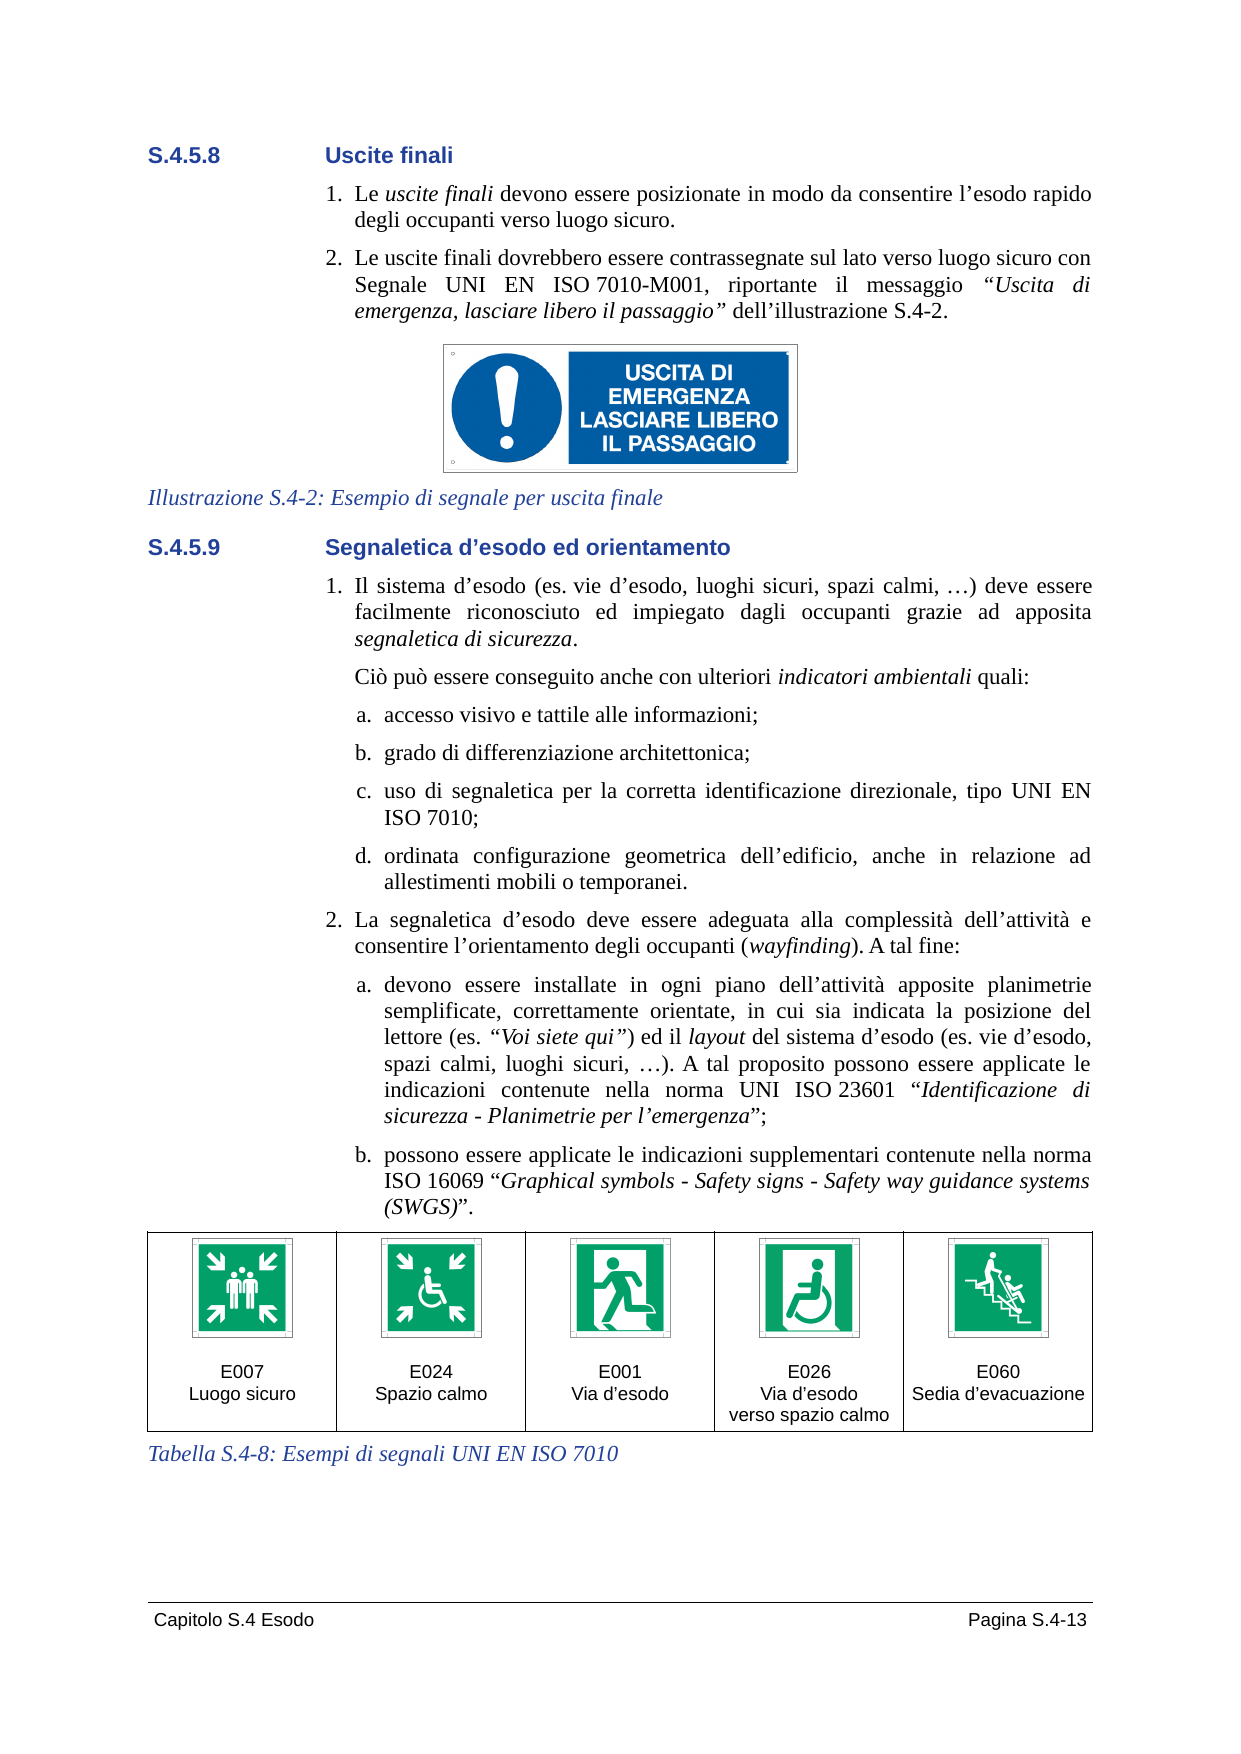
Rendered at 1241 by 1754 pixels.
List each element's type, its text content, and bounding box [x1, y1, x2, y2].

table_cell E024 Spazio calmo [337, 1355, 525, 1431]
picture [193, 1239, 292, 1337]
list Il sistema d’esodo (es. vie d’esodo, luoghi sicuri, spazi calmi, …) deve essere facilmente riconosciuto ed impiegato dagli occupanti grazie ad apposita segnaletica di sicurezza. [342, 572, 1093, 651]
list La segnaletica d’esodo deve essere adeguata alla complessità dell’attività e consentire l’orientamento degli occupanti (wayfinding). A tal fine: [342, 906, 1093, 959]
list ordinata configurazione geometrica dell’edificio, anche in relazione ad allestimenti mobili o temporanei. [372, 842, 1093, 894]
table_header [904, 1233, 1092, 1355]
table_cell E026 Via d’esodo verso spazio calmo [715, 1355, 903, 1431]
list Le uscite finali devono essere posizionate in modo da consentire l’esodo rapido degli occupanti verso luogo sicuro. [342, 180, 1093, 233]
subtitle Segnaletica d’esodo ed orientamento [148, 510, 1093, 560]
picture [949, 1239, 1048, 1337]
list Illustrazione S.4-2: Esempio di segnale per uscita finale [148, 344, 1093, 510]
table_header [337, 1233, 525, 1355]
picture [382, 1239, 481, 1337]
table_cell E060 Sedia d’evacuazione [904, 1355, 1092, 1431]
text Tabella S.4-8: Esempi di segnali UNI EN ISO 7010 [148, 1441, 1093, 1467]
table_cell E001 Via d’esodo [526, 1355, 714, 1431]
list accesso visivo e tattile alle informazioni; [372, 701, 1093, 727]
list uso di segnaletica per la corretta identificazione direzionale, tipo UNI EN ISO 7010; [372, 777, 1093, 830]
table_header [148, 1233, 336, 1355]
picture [446, 347, 795, 470]
table_cell E007 Luogo sicuro [148, 1355, 336, 1431]
table_header [715, 1233, 903, 1355]
list Ciò può essere conseguito anche con ulteriori indicatori ambientali quali: [342, 663, 1093, 689]
list Le uscite finali dovrebbero essere contrassegnate sul lato verso luogo sicuro con Segnale UNI EN ISO 7010-M001, riportante il messaggio “Uscita di emergenza, lasciare libero il passaggio” dell’illustrazione S.4-2. [342, 244, 1093, 323]
list [148, 335, 1093, 344]
table_header [526, 1233, 714, 1355]
list possono essere applicate le indicazioni supplementari contenute nella norma ISO 16069 “Graphical symbols - Safety signs - Safety way guidance systems (SWGS)”. [372, 1141, 1093, 1220]
picture [760, 1239, 859, 1337]
list devono essere installate in ogni piano dell’attività apposite planimetrie semplificate, correttamente orientate, in cui sia indicata la posizione del lettore (es. “Voi siete qui”) ed il layout del sistema d’esodo (es. vie d’esodo, spazi calmi, luoghi sicuri, …). A tal proposito possono essere applicate le indicazioni contenute nella norma UNI ISO 23601 “Identificazione di sicurezza - Planimetrie per l’emergenza”; [372, 971, 1093, 1129]
subtitle Uscite finali [148, 142, 1093, 168]
picture [571, 1239, 670, 1337]
list grado di differenziazione architettonica; [372, 739, 1093, 766]
